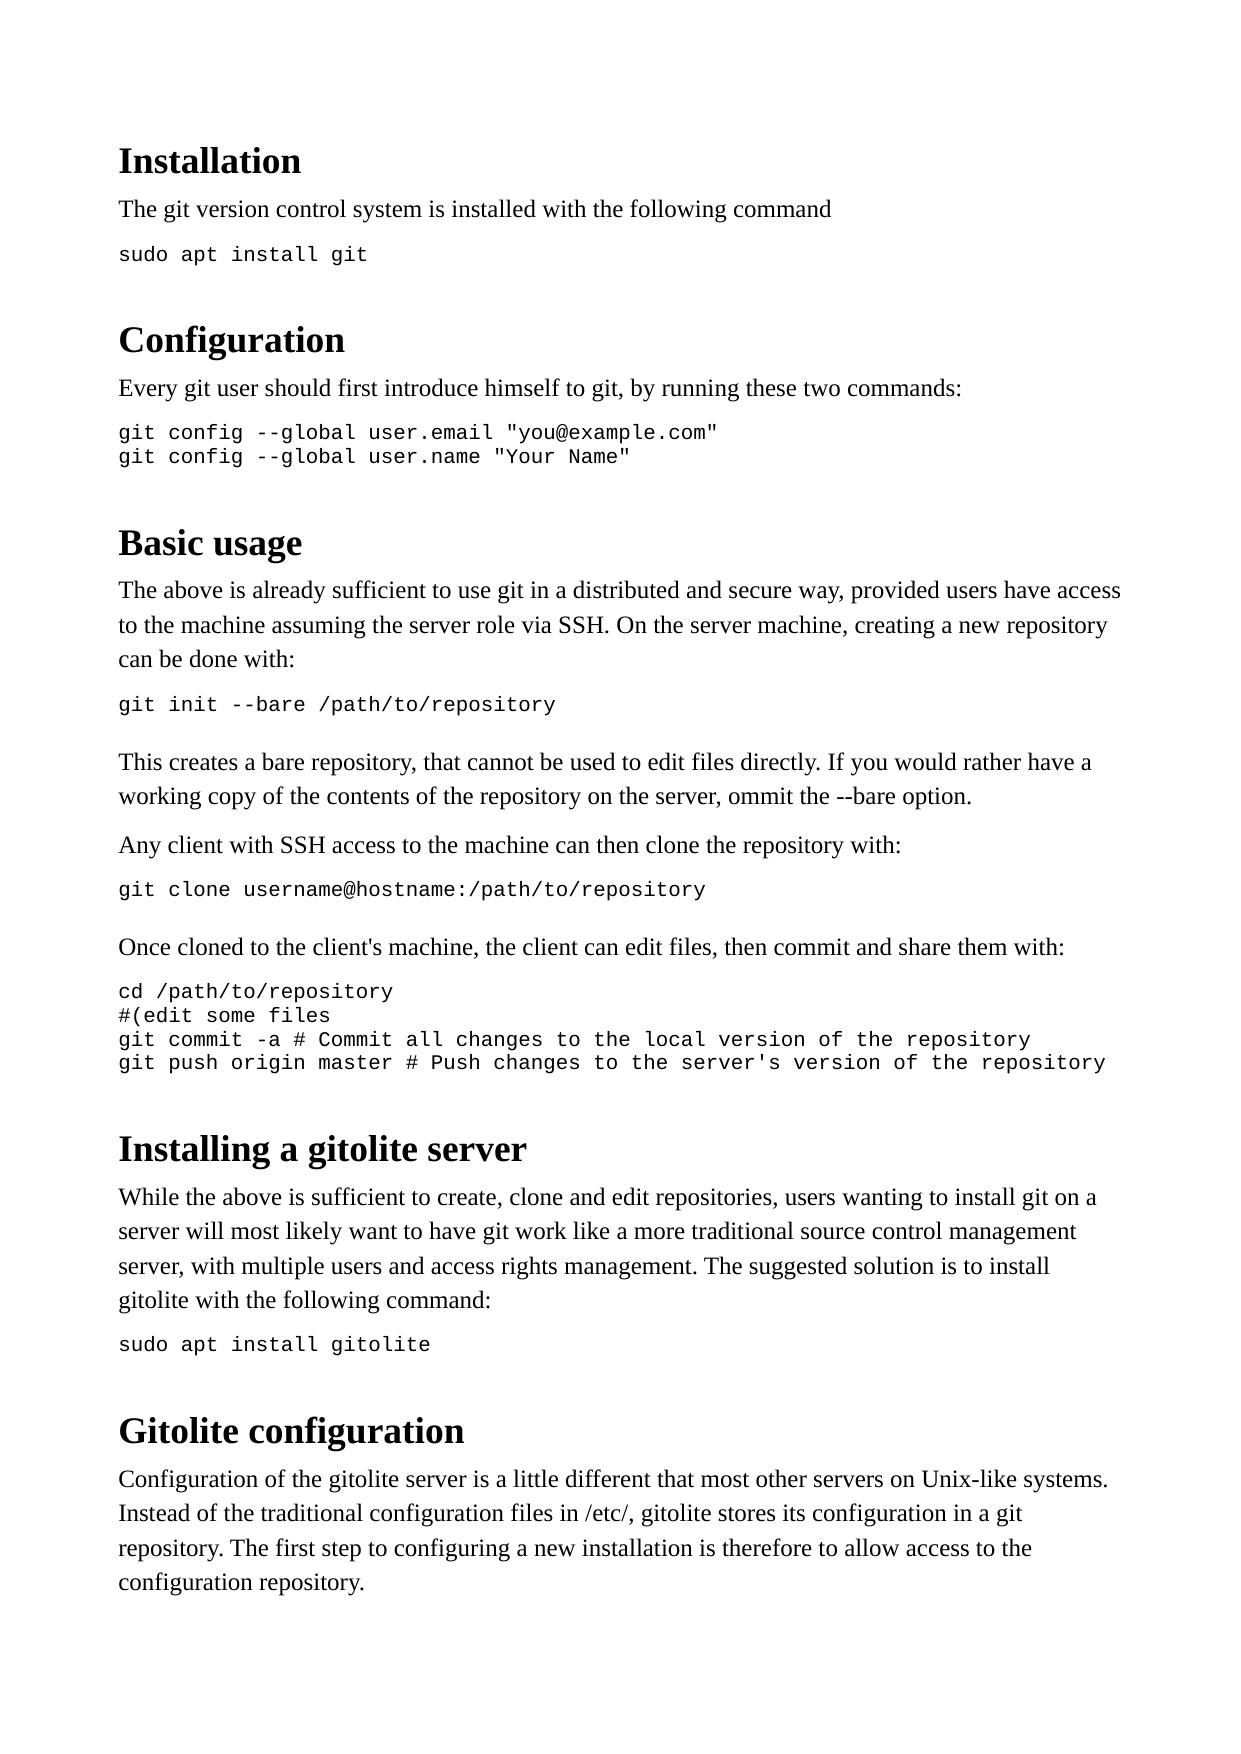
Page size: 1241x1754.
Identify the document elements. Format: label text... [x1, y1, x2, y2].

subtitle Configuration [118, 318, 1122, 361]
text git config --global user.email "you@example.com" [118, 422, 1122, 446]
subtitle Installing a gitolite server [118, 1126, 1122, 1169]
text Configuration of the gitolite server is a little different that most other servers on Unix-like systems. Instead of the traditional configuration files in /etc/, gitolite stores its configuration in a git repository. The first step to configuring a new installation is therefore to allow access to the configuration repository. [118, 1464, 1122, 1596]
subtitle Gitolite configuration [118, 1408, 1122, 1452]
text git commit -a # Commit all changes to the local version of the repository [118, 1029, 1122, 1052]
text The git version control system is installed with the following command [118, 194, 1122, 223]
text Every git user should first introduce himself to git, by running these two commands: [118, 373, 1122, 402]
text git push origin master # Push changes to the server's version of the repository [118, 1052, 1122, 1076]
text git init --bare /path/to/repository [118, 693, 1122, 717]
text While the above is sufficient to create, clone and edit repositories, users wanting to install git on a server will most likely want to have git work like a more traditional source control management server, with multiple users and access rights management. The suggested solution is to install gitolite with the following command: [118, 1182, 1122, 1314]
text git config --global user.name "Your Name" [118, 446, 1122, 469]
subtitle Basic usage [118, 520, 1122, 563]
text sudo apt install gitolite [118, 1334, 1122, 1358]
text Any client with SSH access to the machine can then clone the repository with: [118, 830, 1122, 859]
text #(edit some files [118, 1005, 1122, 1029]
text sudo apt install git [118, 244, 1122, 267]
text git clone username@hostname:/path/to/repository [118, 879, 1122, 903]
text cd /path/to/repository [118, 981, 1122, 1005]
text This creates a bare repository, that cannot be used to edit files directly. If you would rather have a working copy of the contents of the repository on the server, ommit the --bare option. [118, 747, 1122, 810]
text Once cloned to the client's machine, the client can edit files, then commit and share them with: [118, 932, 1122, 961]
subtitle Installation [118, 139, 1122, 182]
text The above is already sufficient to use git in a distributed and secure way, provided users have access to the machine assuming the server role via SSH. On the server machine, creating a new repository can be done with: [118, 576, 1122, 673]
